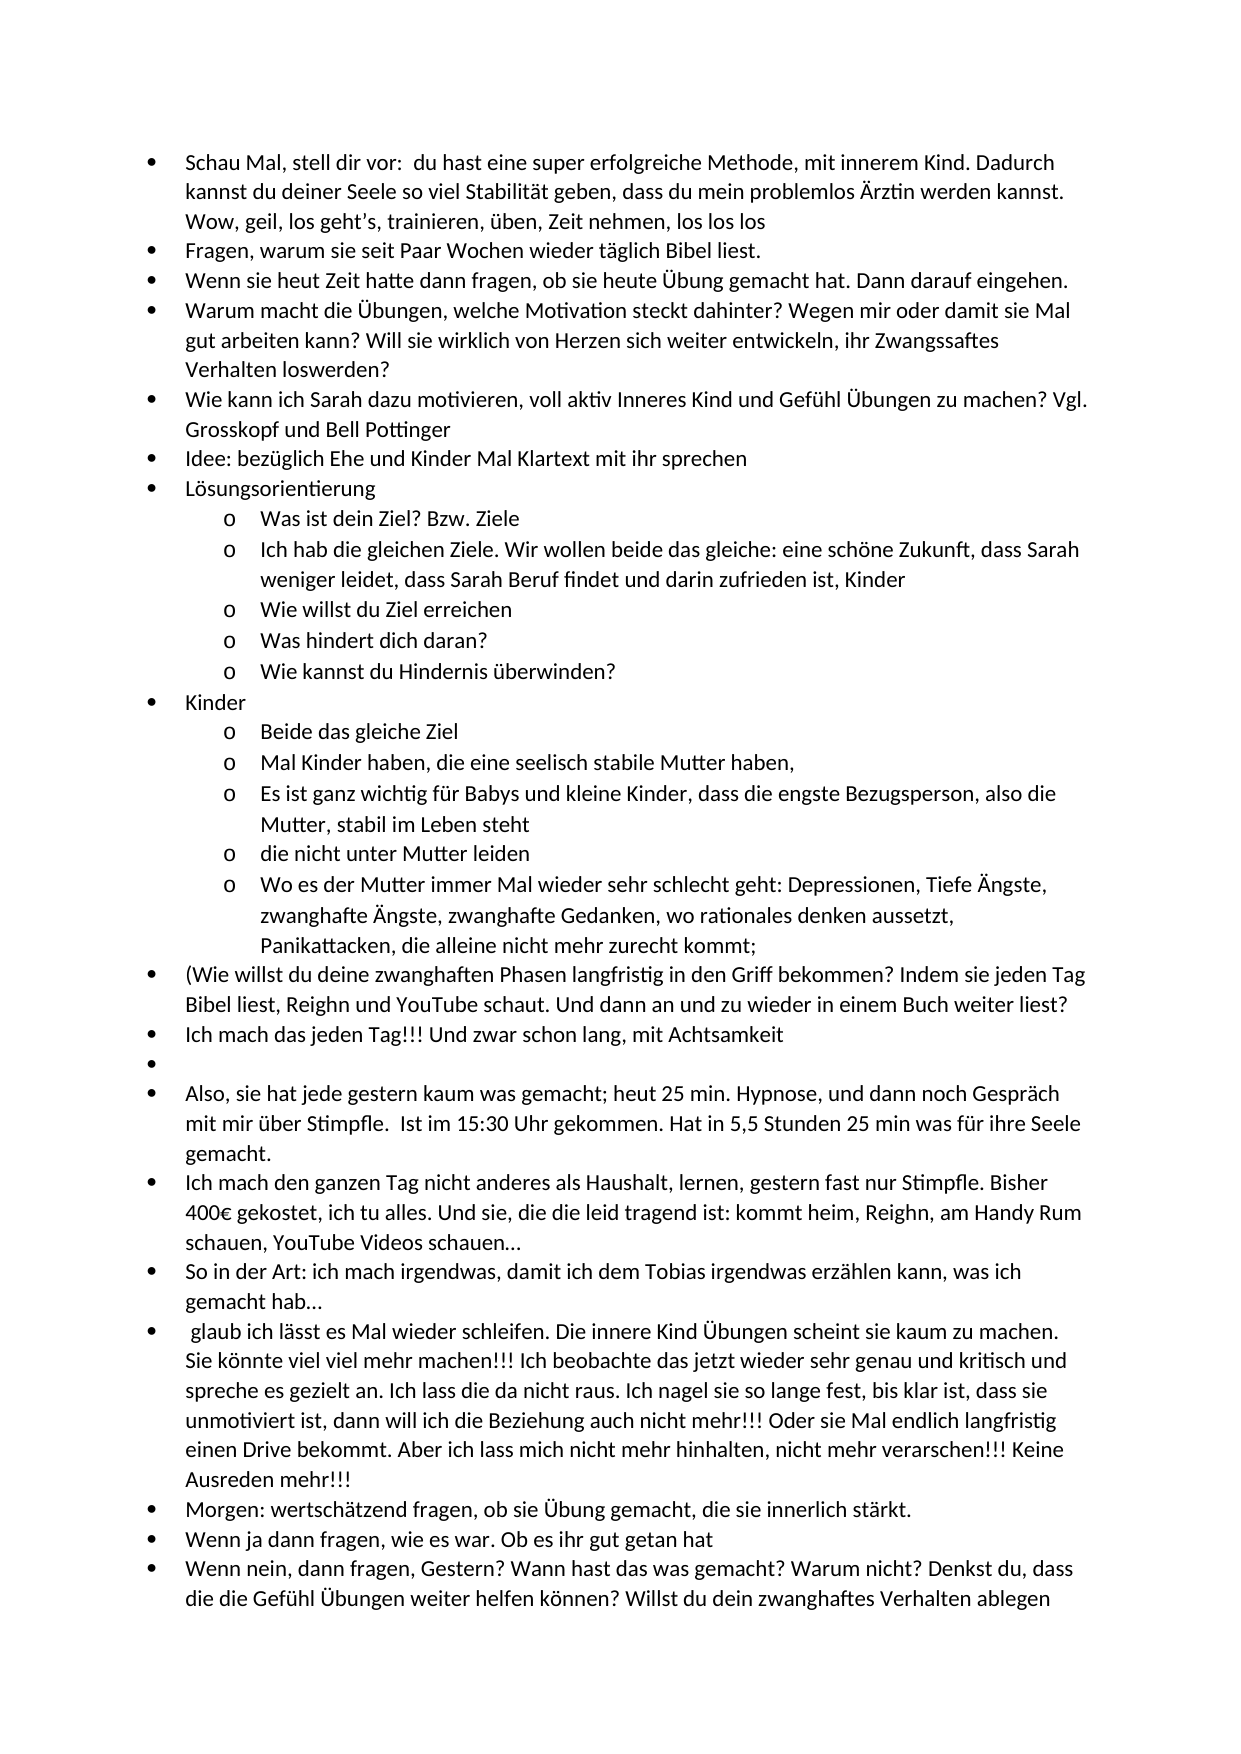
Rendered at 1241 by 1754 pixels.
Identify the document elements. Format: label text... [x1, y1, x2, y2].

list glaub ich lässt es Mal wieder schleifen. Die innere Kind Übungen scheint sie kaum zu machen. Sie könnte viel viel mehr machen!!! Ich beobachte das jetzt wieder sehr genau und kritisch und spreche es gezielt an. Ich lass die da nicht raus. Ich nagel sie so lange fest, bis klar ist, dass sie unmotiviert ist, dann will ich die Beziehung auch nicht mehr!!! Oder sie Mal endlich langfristig einen Drive bekommt. Aber ich lass mich nicht mehr hinhalten, nicht mehr verarschen!!! Keine Ausreden mehr!!! [148, 1317, 1093, 1493]
list Wie willst du Ziel erreichen [223, 595, 1093, 624]
list Kinder [148, 688, 1093, 716]
list Ich mach den ganzen Tag nicht anderes als Haushalt, lernen, gestern fast nur Stimpfle. Bisher 400€ gekostet, ich tu alles. Und sie, die die leid tragend ist: kommt heim, Reighn, am Handy Rum schauen, YouTube Videos schauen… [148, 1168, 1093, 1256]
list (Wie willst du deine zwanghaften Phasen langfristig in den Griff bekommen? Indem sie jeden Tag Bibel liest, Reighn und YouTube schaut. Und dann an und zu wieder in einem Buch weiter liest? [148, 961, 1093, 1018]
list Ich mach das jeden Tag!!! Und zwar schon lang, mit Achtsamkeit [148, 1020, 1093, 1048]
list Lösungsorientierung [148, 474, 1093, 502]
list Wenn nein, dann fragen, Gestern? Wann hast das was gemacht? Warum nicht? Denkst du, dass die die Gefühl Übungen weiter helfen können? Willst du dein zwanghaftes Verhalten ablegen [148, 1554, 1093, 1612]
list Was hindert dich daran? [223, 626, 1093, 655]
list Wie kann ich Sarah dazu motivieren, voll aktiv Inneres Kind und Gefühl Übungen zu machen? Vgl. Grosskopf und Bell Pottinger [148, 385, 1093, 443]
list Ich hab die gleichen Ziele. Wir wollen beide das gleiche: eine schöne Zukunft, dass Sarah weniger leidet, dass Sarah Beruf findet und darin zufrieden ist, Kinder [223, 535, 1093, 593]
list Also, sie hat jede gestern kaum was gemacht; heut 25 min. Hypnose, und dann noch Gespräch mit mir über Stimpfle. Ist im 15:30 Uhr gekommen. Hat in 5,5 Stunden 25 min was für ihre Seele gemacht. [148, 1079, 1093, 1167]
list Schau Mal, stell dir vor: du hast eine super erfolgreiche Methode, mit innerem Kind. Dadurch kannst du deiner Seele so viel Stabilität geben, dass du mein problemlos Ärztin werden kannst. Wow, geil, los geht’s, trainieren, üben, Zeit nehmen, los los los [148, 148, 1093, 235]
list Was ist dein Ziel? Bzw. Ziele [223, 504, 1093, 533]
list Warum macht die Übungen, welche Motivation steckt dahinter? Wegen mir oder damit sie Mal gut arbeiten kann? Will sie wirklich von Herzen sich weiter entwickeln, ihr Zwangssaftes Verhalten loswerden? [148, 296, 1093, 383]
list Wie kannst du Hindernis überwinden? [223, 657, 1093, 686]
list Es ist ganz wichtig für Babys und kleine Kinder, dass die engste Bezugsperson, also die Mutter, stabil im Leben steht [223, 779, 1093, 838]
list Wo es der Mutter immer Mal wieder sehr schlecht geht: Depressionen, Tiefe Ängste, zwanghafte Ängste, zwanghafte Gedanken, wo rationales denken aussetzt, Panikattacken, die alleine nicht mehr zurecht kommt; [223, 870, 1093, 959]
list So in der Art: ich mach irgendwas, damit ich dem Tobias irgendwas erzählen kann, was ich gemacht hab… [148, 1257, 1093, 1315]
list Wenn ja dann fragen, wie es war. Ob es ihr gut getan hat [148, 1525, 1093, 1553]
list die nicht unter Mutter leiden [223, 839, 1093, 869]
list Morgen: wertschätzend fragen, ob sie Übung gemacht, die sie innerlich stärkt. [148, 1495, 1093, 1523]
list Mal Kinder haben, die eine seelisch stabile Mutter haben, [223, 748, 1093, 777]
list Wenn sie heut Zeit hatte dann fragen, ob sie heute Übung gemacht hat. Dann darauf eingehen. [148, 266, 1093, 294]
list Beide das gleiche Ziel [223, 717, 1093, 747]
list Fragen, warum sie seit Paar Wochen wieder täglich Bibel liest. [148, 237, 1093, 265]
list Idee: bezüglich Ehe und Kinder Mal Klartext mit ihr sprechen [148, 444, 1093, 472]
